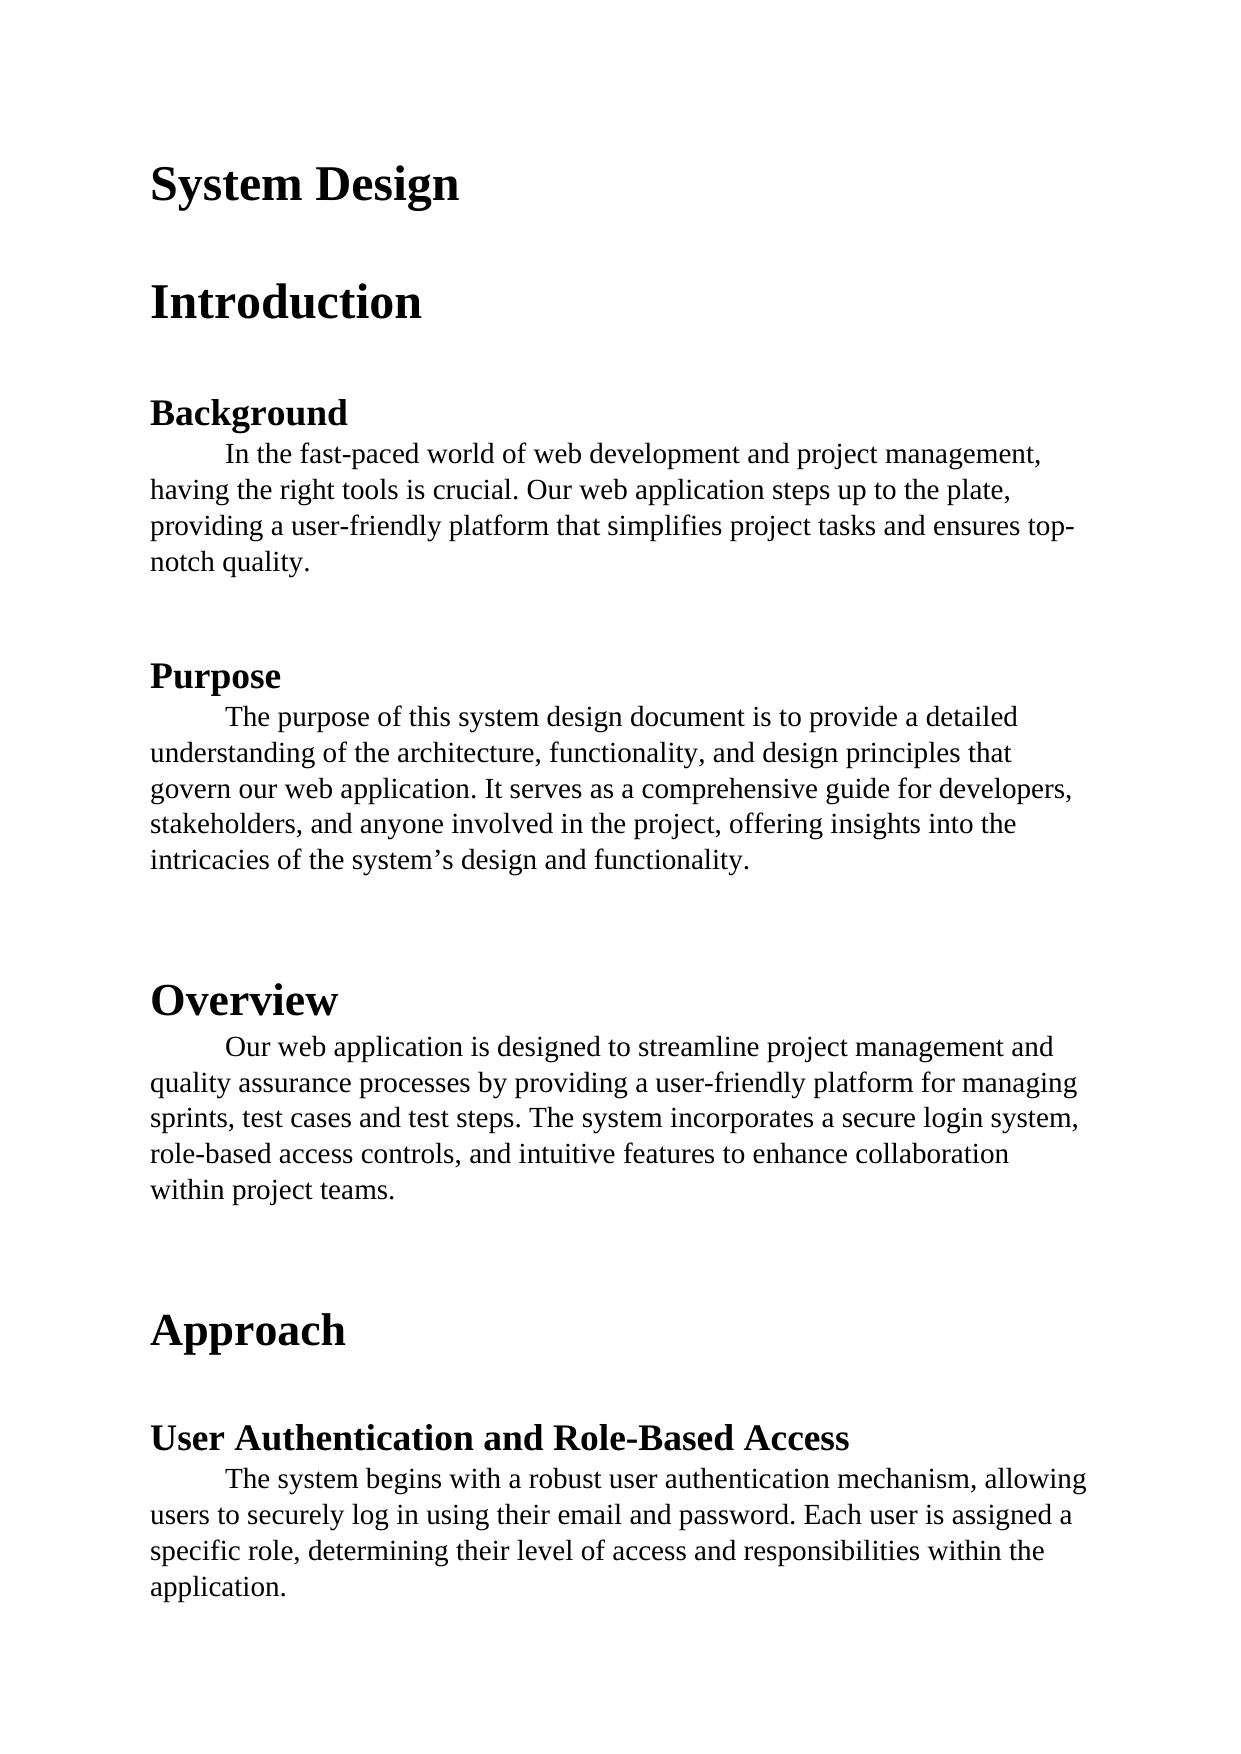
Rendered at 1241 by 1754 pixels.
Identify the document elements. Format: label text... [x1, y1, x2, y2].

subtitle Overview [150, 972, 1090, 1025]
subtitle Purpose [150, 653, 1090, 696]
subtitle System Design [150, 154, 1090, 212]
subtitle User Authentication and Role-Based Access [150, 1415, 1090, 1458]
text The purpose of this system design document is to provide a detailed understanding of the architecture, functionality, and design principles that govern our web application. It serves as a comprehensive guide for developers, stakeholders, and anyone involved in the project, offering insights into the intricacies of the system’s design and functionality. [150, 699, 1090, 876]
subtitle Approach [150, 1302, 1090, 1355]
text Our web application is designed to streamline project management and quality assurance processes by providing a user-friendly platform for managing sprints, test cases and test steps. The system incorporates a secure login system, role-based access controls, and intuitive features to enhance collaboration within project teams. [150, 1029, 1090, 1206]
text In the fast-paced world of web development and project management, having the right tools is crucial. Our web application steps up to the plate, providing a user-friendly platform that simplifies project tasks and ensures top-notch quality. [150, 436, 1090, 577]
subtitle Background [150, 390, 1090, 433]
text The system begins with a robust user authentication mechanism, allowing users to securely log in using their email and password. Each user is assigned a specific role, determining their level of access and responsibilities within the application. [150, 1461, 1090, 1602]
subtitle Introduction [150, 272, 1090, 330]
